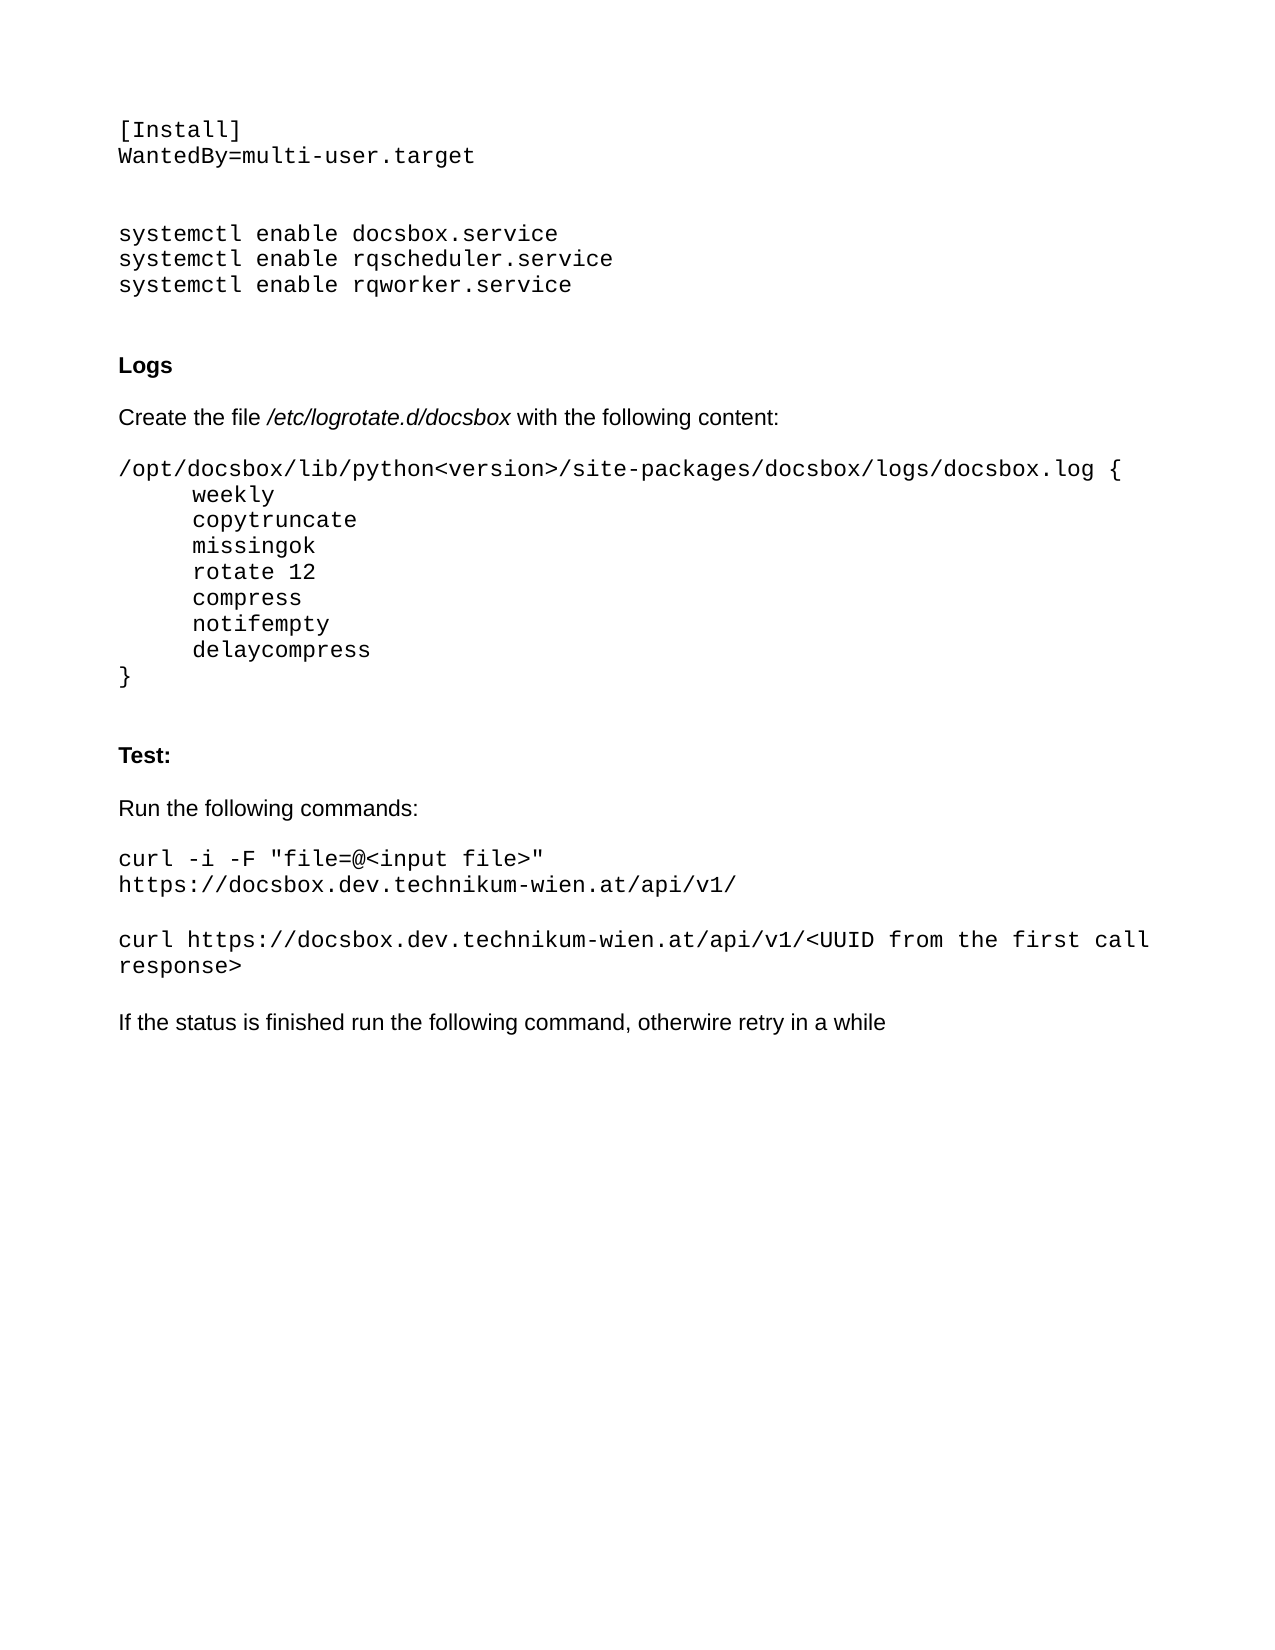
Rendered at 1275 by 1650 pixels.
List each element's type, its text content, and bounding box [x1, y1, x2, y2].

text curl https://docsbox.dev.technikum-wien.at/api/v1/<UUID from the first call response> [118, 928, 1157, 980]
text Run the following commands: [118, 795, 1157, 821]
text systemctl enable rqworker.service [118, 274, 1157, 300]
text systemctl enable rqscheduler.service [118, 248, 1157, 274]
text Create the file /etc/logrotate.d/docsbox with the following content: [118, 404, 1157, 431]
text Logs [118, 352, 1157, 378]
text If the status is finished run the following command, otherwire retry in a while [118, 1009, 1157, 1035]
text delaycompress [118, 638, 1157, 664]
text systemctl enable docsbox.service [118, 222, 1157, 248]
text } [118, 664, 1157, 690]
text curl -i -F "file=@<input file>" https://docsbox.dev.technikum-wien.at/api/v1/ [118, 848, 1157, 899]
text [Install] [118, 118, 1157, 144]
text weekly [118, 483, 1157, 509]
text compress [118, 587, 1157, 613]
text copytruncate [118, 509, 1157, 535]
text Test: [118, 742, 1157, 769]
text WantedBy=multi-user.target [118, 144, 1157, 170]
text missingok [118, 535, 1157, 561]
text rotate 12 [118, 561, 1157, 587]
text /opt/docsbox/lib/python<version>/site-packages/docsbox/logs/docsbox.log { [118, 457, 1157, 483]
text notifempty [118, 613, 1157, 638]
